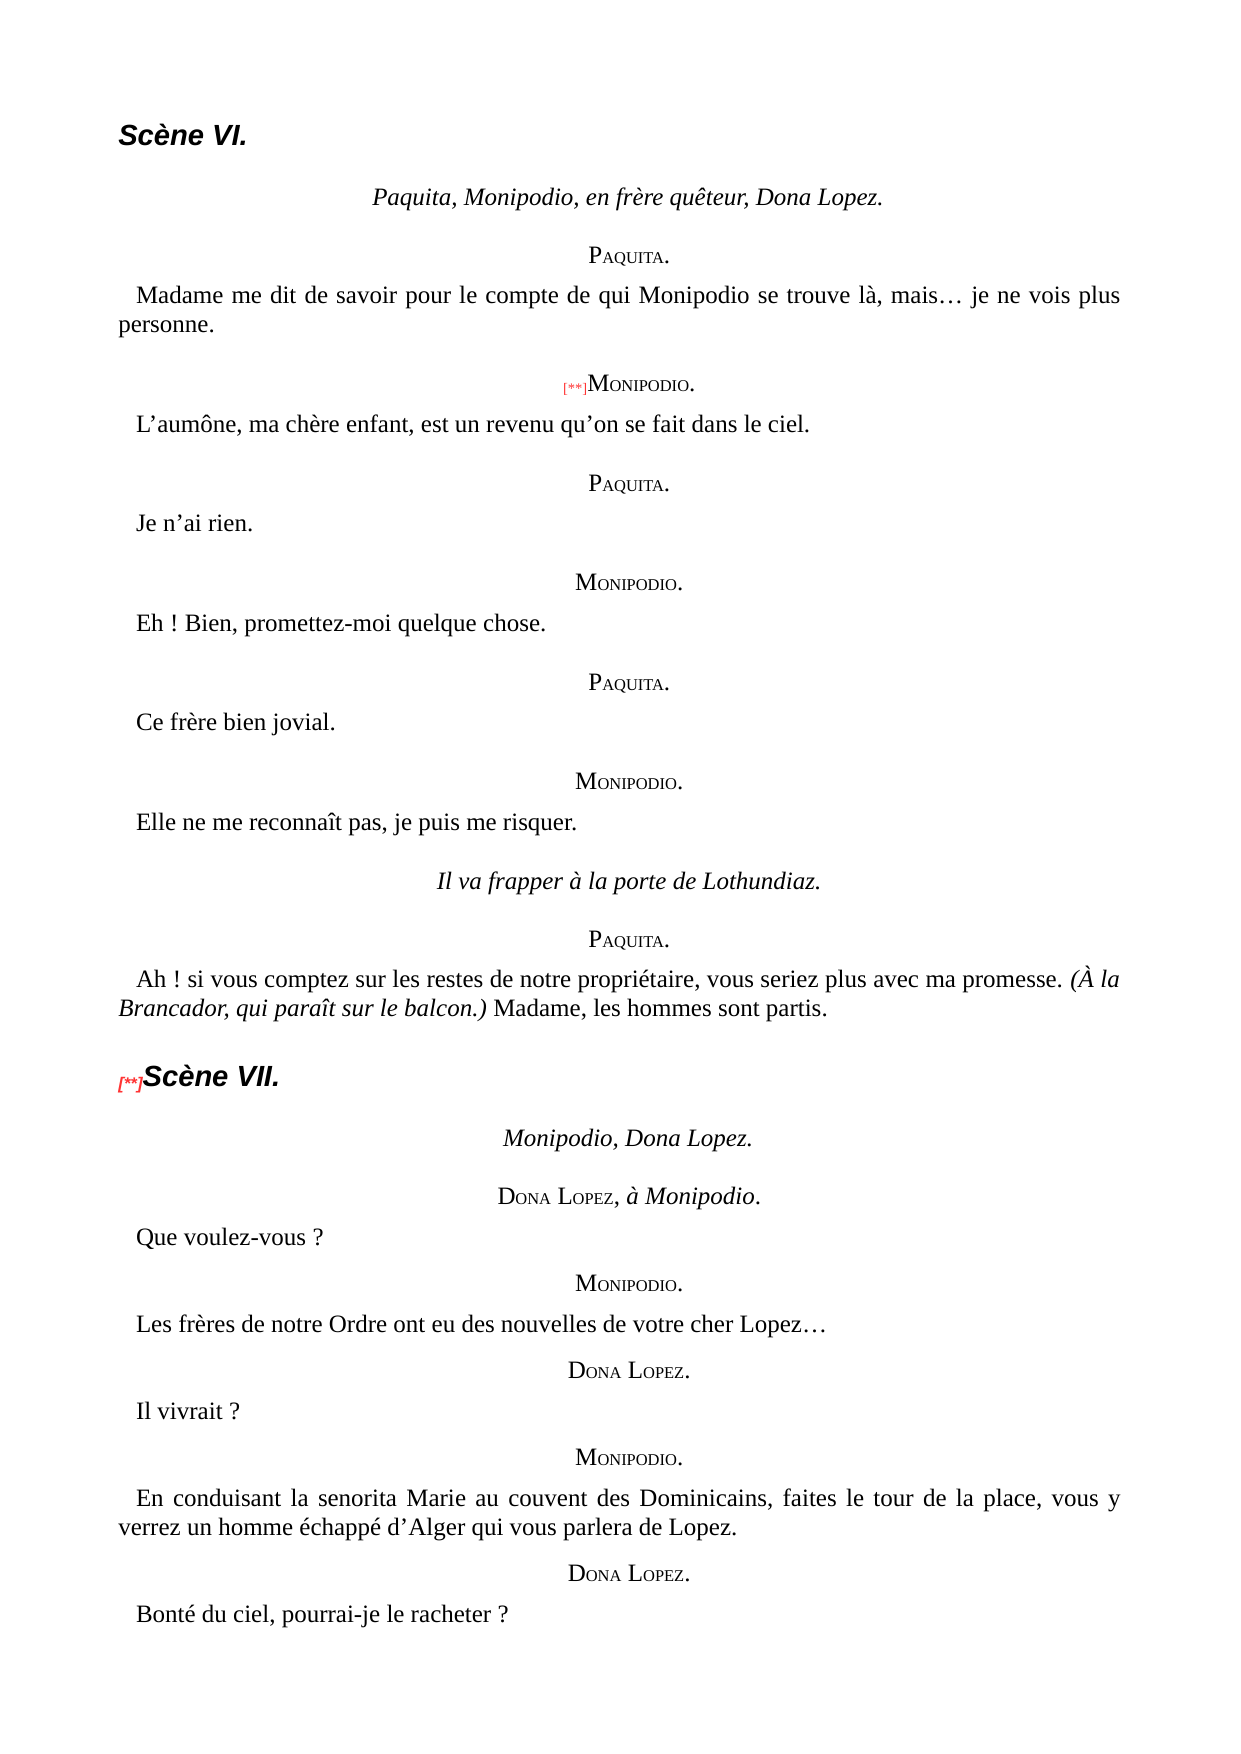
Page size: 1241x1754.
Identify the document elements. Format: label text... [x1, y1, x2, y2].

text Eh ! Bien, promettez-moi quelque chose. [118, 608, 1122, 637]
text Dona Lopez. [118, 1355, 1122, 1384]
text Monipodio, Dona Lopez. [118, 1123, 1122, 1152]
text Elle ne me reconnaît pas, je puis me risquer. [118, 807, 1122, 836]
text Monipodio. [118, 1268, 1122, 1297]
text Dona Lopez. [118, 1558, 1122, 1587]
text L’aumône, ma chère enfant, est un revenu qu’on se fait dans le ciel. [118, 409, 1122, 438]
text Dona Lopez, à Monipodio. [118, 1181, 1122, 1210]
text Ah ! si vous comptez sur les restes de notre propriétaire, vous seriez plus avec ma promesse. (À la Brancador, qui paraît sur le balcon.) Madame, les hommes sont partis. [118, 964, 1122, 1022]
text Il vivrait ? [118, 1396, 1122, 1425]
text Ce frère bien jovial. [118, 707, 1122, 736]
text Bonté du ciel, pourrai-je le racheter ? [118, 1599, 1122, 1627]
text Monipodio. [118, 766, 1122, 795]
text [**]Monipodio. [118, 368, 1122, 397]
text Paquita. [118, 468, 1122, 497]
text Paquita. [118, 667, 1122, 696]
text En conduisant la senorita Marie au couvent des Dominicains, faites le tour de la place, vous y verrez un homme échappé d’Alger qui vous parlera de Lopez. [118, 1483, 1122, 1540]
text Monipodio. [118, 1442, 1122, 1471]
text Les frères de notre Ordre ont eu des nouvelles de votre cher Lopez… [118, 1309, 1122, 1338]
text Paquita. [118, 240, 1122, 269]
text Madame me dit de savoir pour le compte de qui Monipodio se trouve là, mais… je ne vois plus personne. [118, 281, 1122, 338]
subtitle [**]Scène VII. [118, 1059, 1122, 1093]
text Que voulez-vous ? [118, 1222, 1122, 1251]
text Paquita, Monipodio, en frère quêteur, Dona Lopez. [118, 182, 1122, 211]
text Paquita. [118, 924, 1122, 953]
text Il va frapper à la porte de Lothundiaz. [118, 866, 1122, 894]
text Monipodio. [118, 567, 1122, 596]
subtitle Scène VI. [118, 118, 1122, 152]
text Je n’ai rien. [118, 508, 1122, 537]
